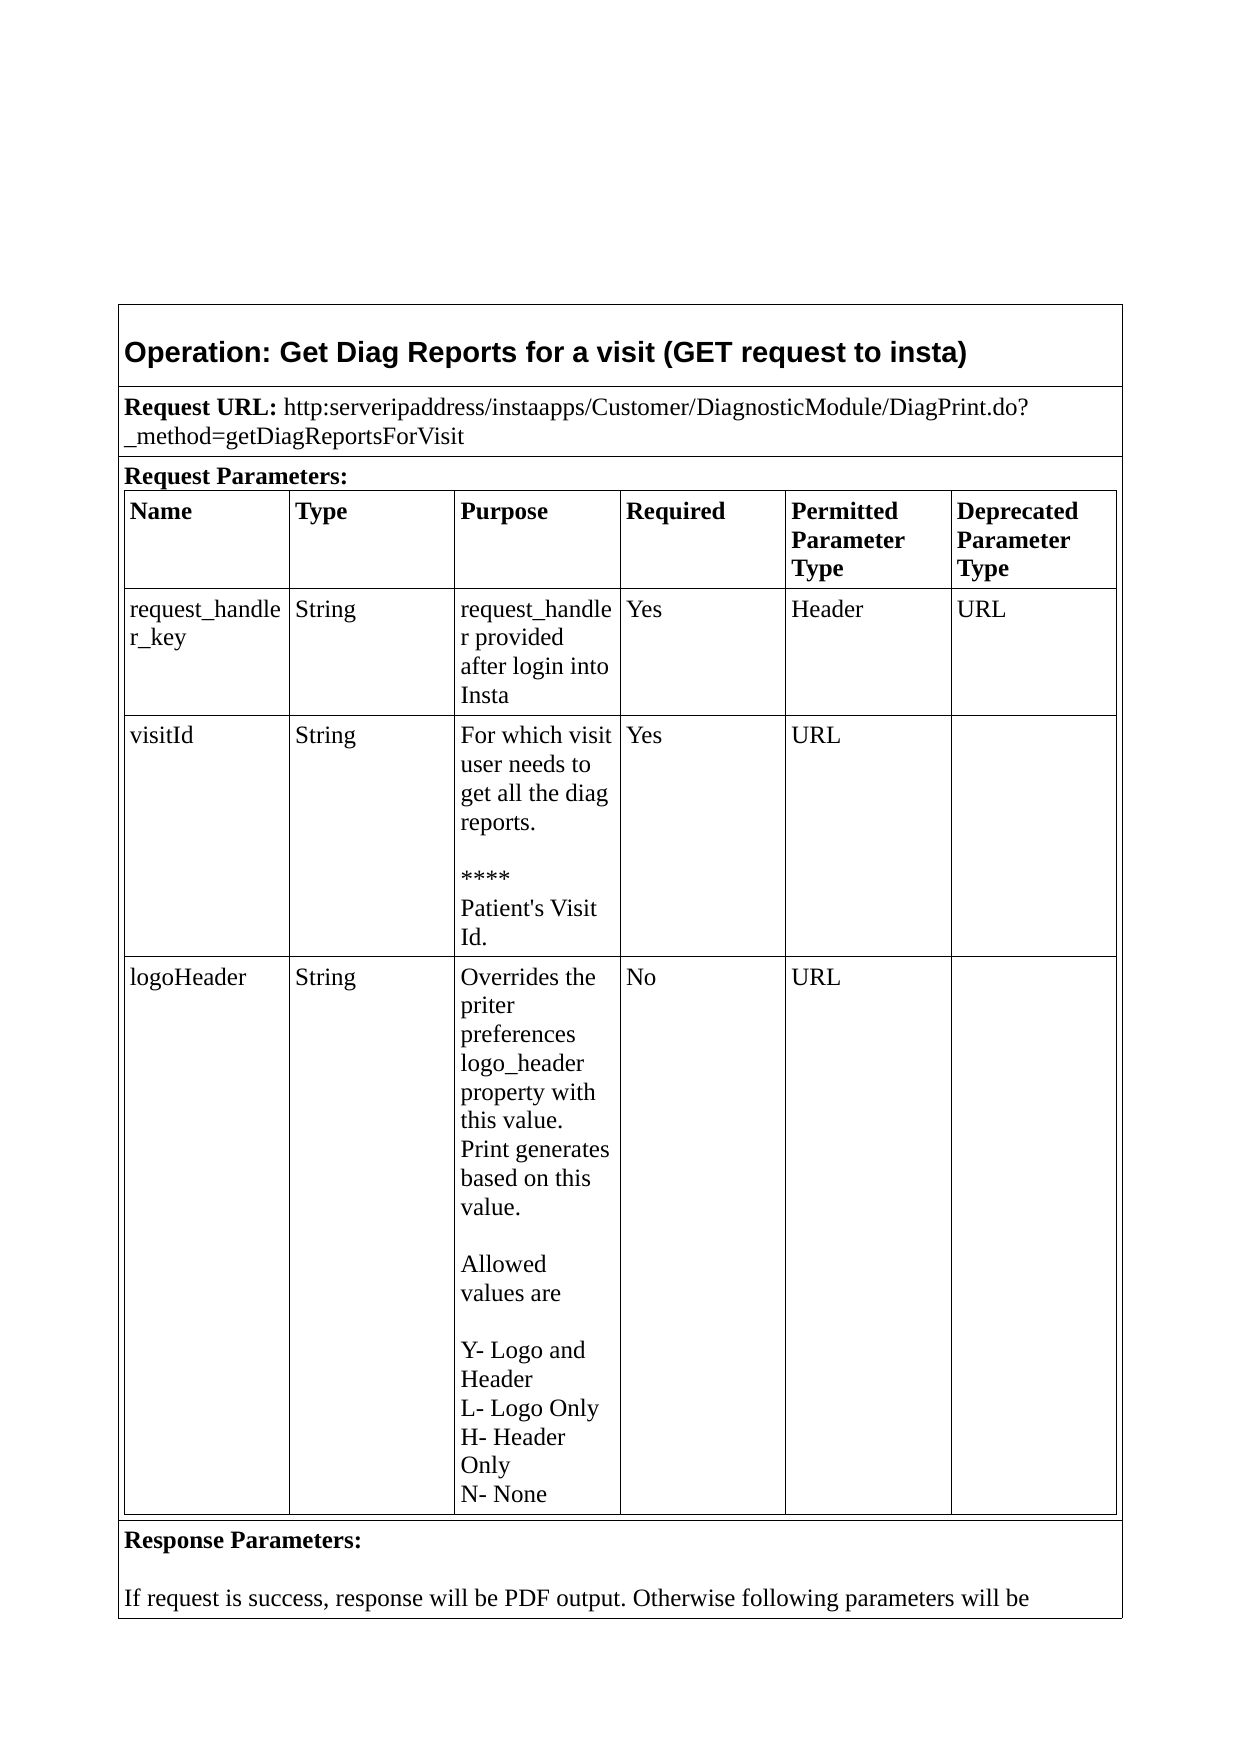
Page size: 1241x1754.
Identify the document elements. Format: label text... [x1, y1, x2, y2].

table_cell URL [786, 716, 951, 956]
table_cell logoHeader [125, 957, 289, 1514]
table_cell Yes [621, 589, 785, 714]
table_cell String [290, 589, 454, 714]
table_cell [952, 716, 1116, 956]
table_cell Response Parameters: If request is success, response will be PDF output. Otherwise following parameters will be [119, 1521, 1122, 1618]
table_cell Overrides the priter preferences logo_header property with this value. Print generates based on this value. Allowed values are Y- Logo and Header L- Logo Only H- Header Only N- None [455, 957, 620, 1514]
table_header Permitted Parameter Type [786, 491, 951, 588]
table_cell visitId [125, 716, 289, 956]
table_cell Header [786, 589, 951, 714]
table_cell String [290, 716, 454, 956]
table_header Name [125, 491, 289, 588]
table_header Deprecated Parameter Type [952, 491, 1116, 588]
table_header Operation: Get Diag Reports for a visit (GET request to insta) [119, 305, 1122, 386]
table_cell Yes [621, 716, 785, 956]
table_cell URL [952, 589, 1116, 714]
table_header Type [290, 491, 454, 588]
table_cell request_handler provided after login into Insta [455, 589, 620, 714]
table_cell Request Parameters: [119, 457, 1122, 1520]
table_cell [952, 957, 1116, 1514]
table_cell request_handler_key [125, 589, 289, 714]
table_cell String [290, 957, 454, 1514]
table_cell No [621, 957, 785, 1514]
table_header Purpose [455, 491, 620, 588]
table_header Required [621, 491, 785, 588]
table_cell Request URL: http:serveripaddress/instaapps/Customer/DiagnosticModule/DiagPrint.do?_method=getDiagReportsForVisit [119, 387, 1122, 456]
table_cell For which visit user needs to get all the diag reports. **** Patient's Visit Id. [455, 716, 620, 956]
table_cell URL [786, 957, 951, 1514]
